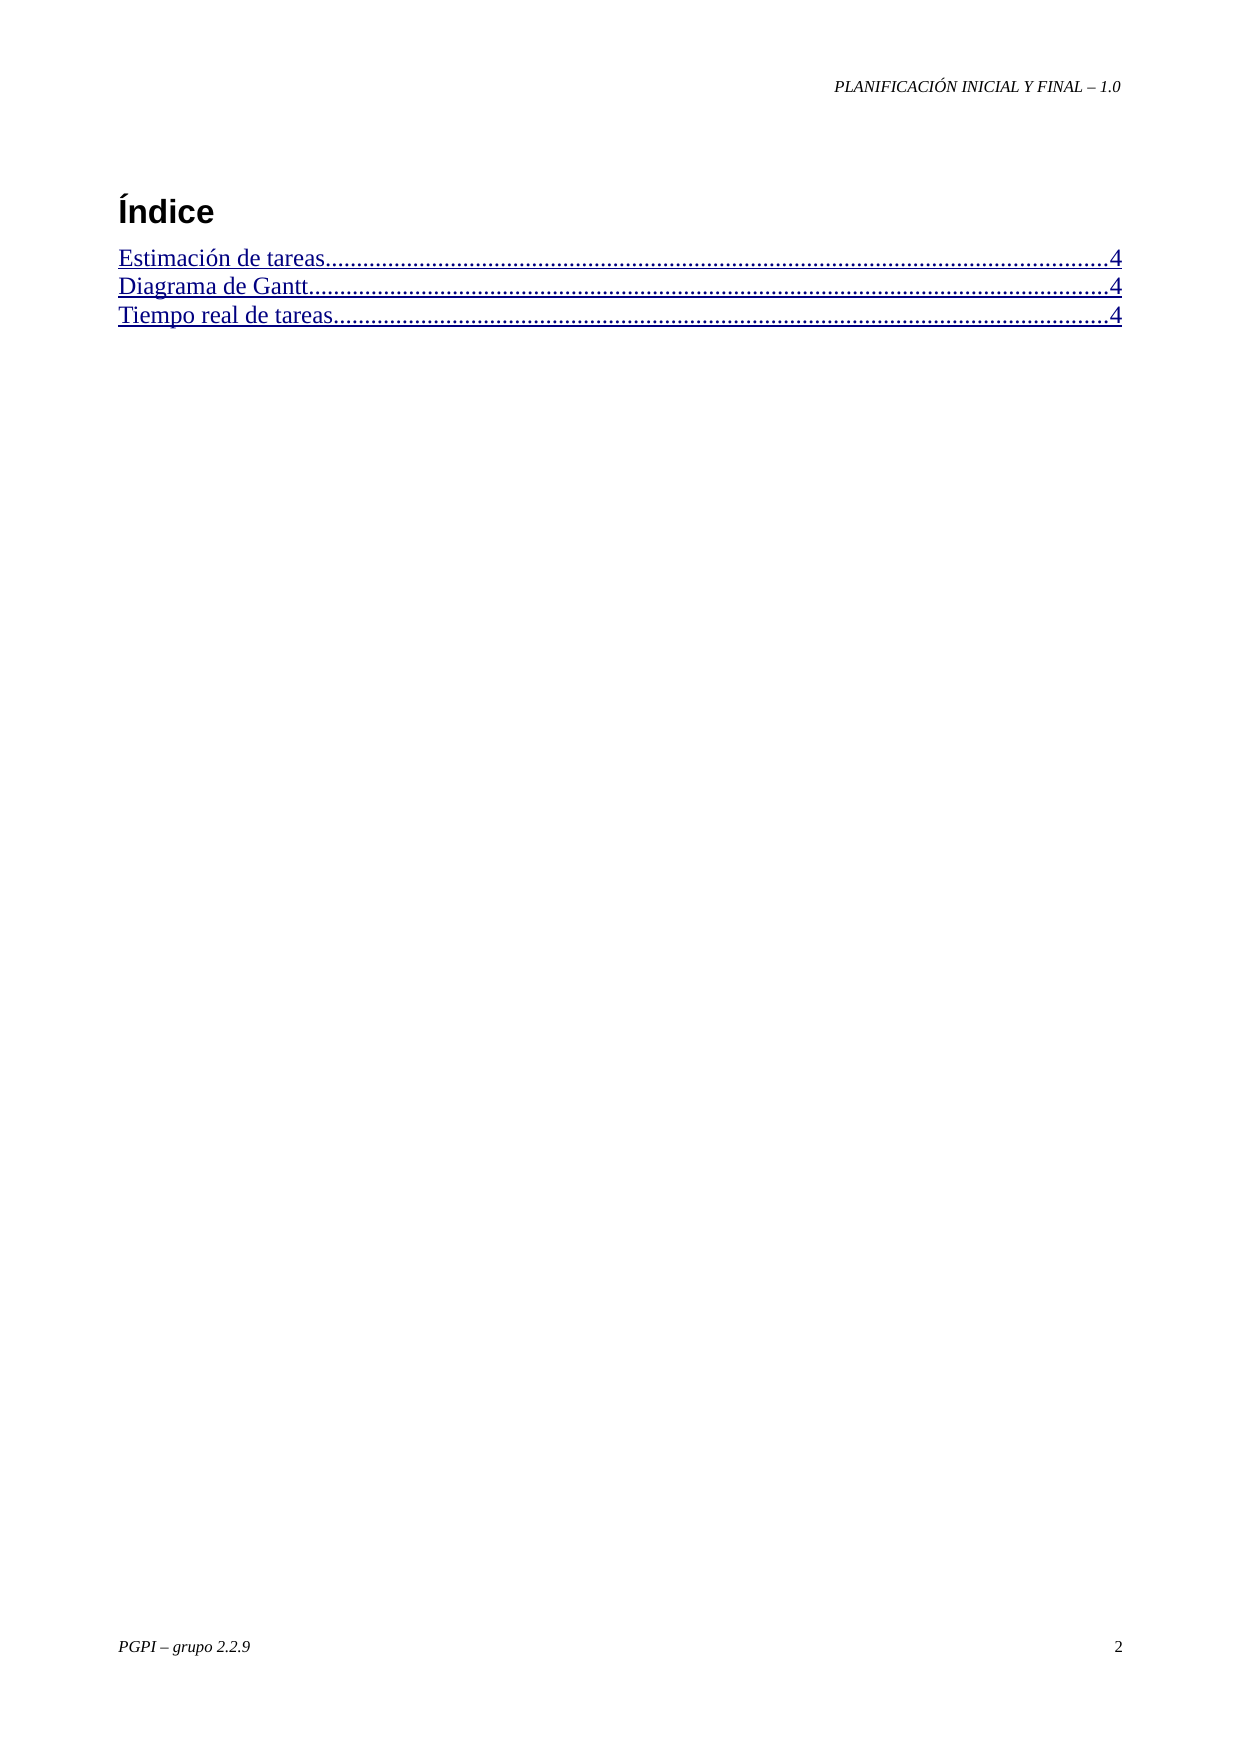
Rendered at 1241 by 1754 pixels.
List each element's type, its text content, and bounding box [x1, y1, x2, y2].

subtitle Índice [118, 192, 1122, 230]
text Tiempo real de tareas 4 [118, 300, 1122, 325]
text Estimación de tareas 4 [118, 243, 1122, 268]
text Diagrama de Gantt 4 [118, 271, 1122, 296]
